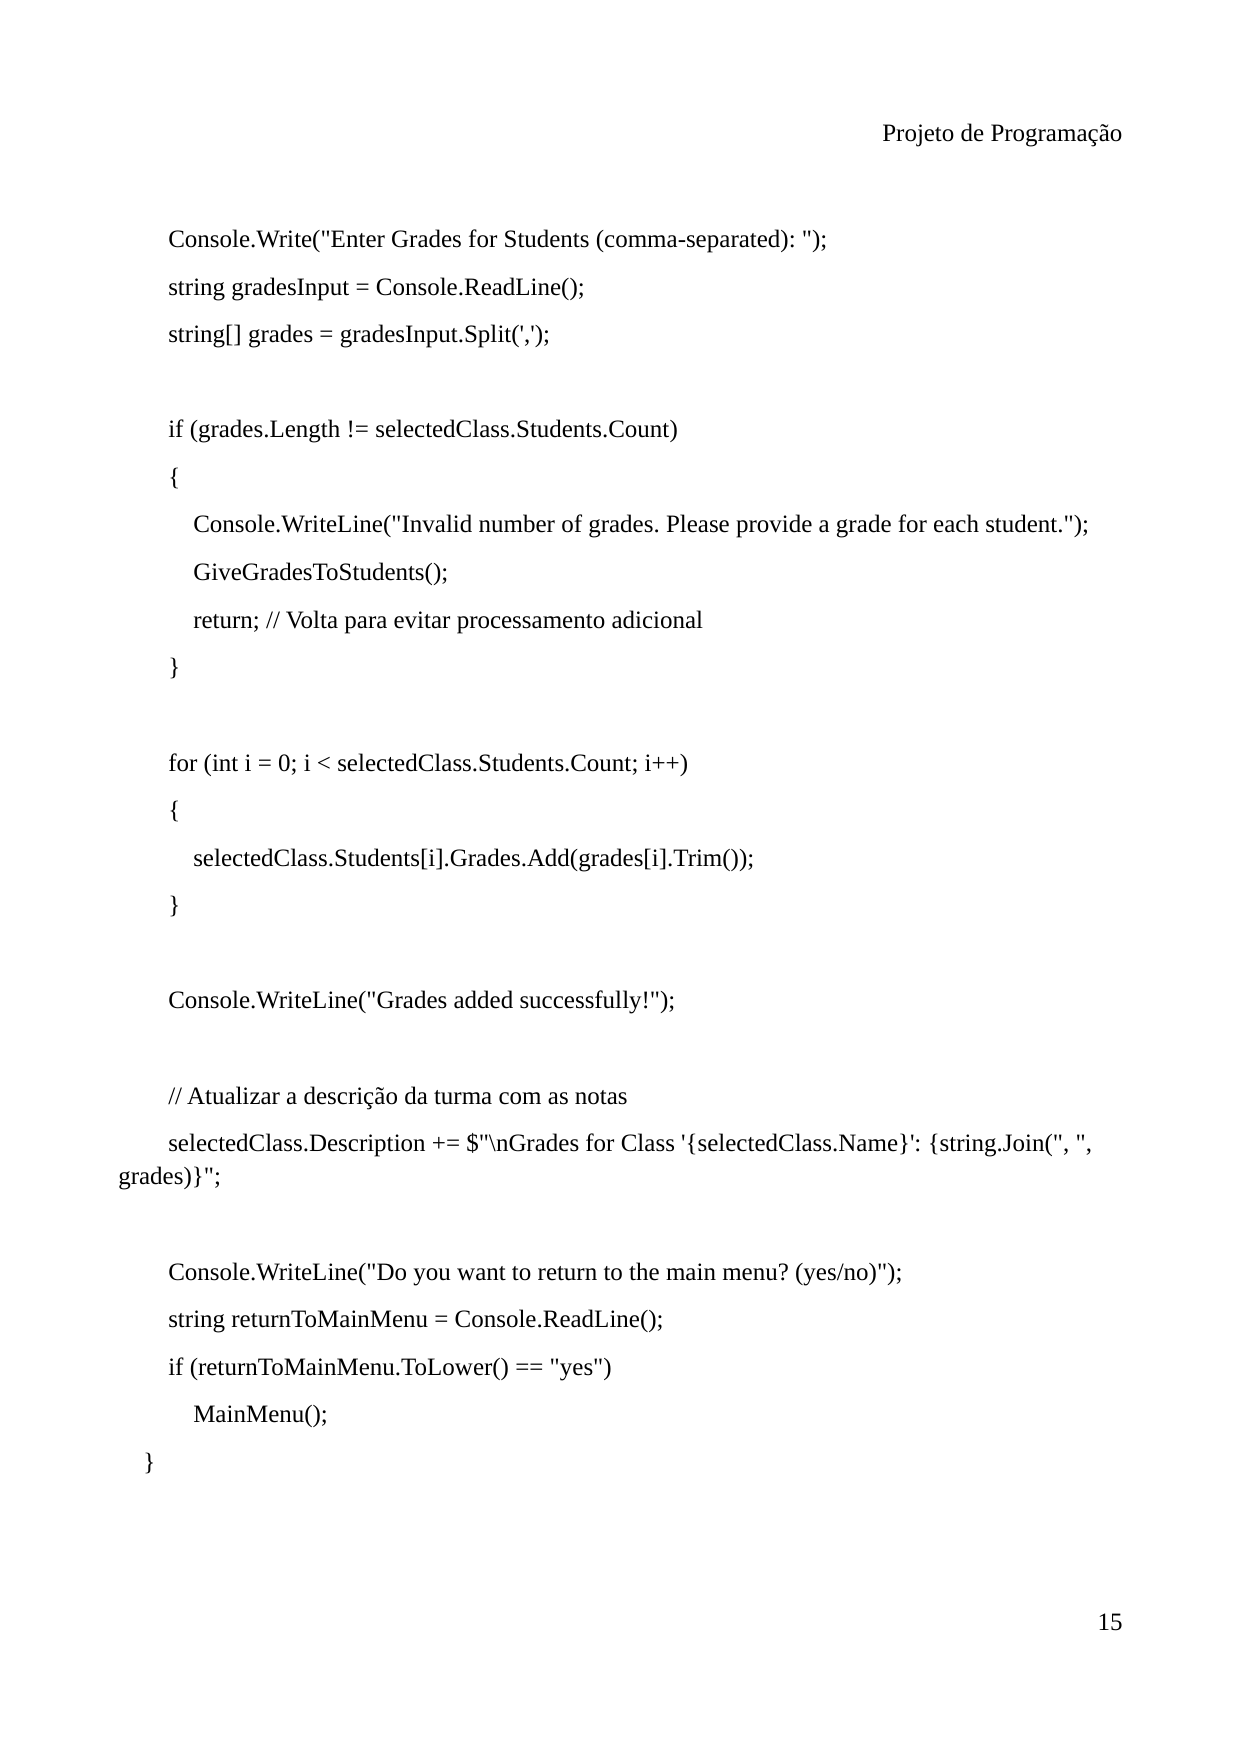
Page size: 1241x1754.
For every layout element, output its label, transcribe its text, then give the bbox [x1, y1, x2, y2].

text Console.WriteLine("Do you want to return to the main menu? (yes/no)"); [118, 1257, 1122, 1285]
text } [118, 1447, 1122, 1476]
text selectedClass.Description += $"\nGrades for Class '{selectedClass.Name}': {string.Join(", ", grades)}"; [118, 1128, 1122, 1190]
text { [118, 462, 1122, 491]
text if (returnToMainMenu.ToLower() == "yes") [118, 1352, 1122, 1381]
text MainMenu(); [118, 1399, 1122, 1428]
text // Atualizar a descrição da turma com as notas [118, 1081, 1122, 1109]
text Console.Write("Enter Grades for Students (comma-separated): "); [118, 224, 1122, 253]
text for (int i = 0; i < selectedClass.Students.Count; i++) [118, 748, 1122, 776]
text } [118, 890, 1122, 919]
text } [118, 652, 1122, 681]
text string gradesInput = Console.ReadLine(); [118, 272, 1122, 300]
text if (grades.Length != selectedClass.Students.Count) [118, 414, 1122, 443]
text Console.WriteLine("Grades added successfully!"); [118, 986, 1122, 1014]
text { [118, 795, 1122, 824]
text string returnToMainMenu = Console.ReadLine(); [118, 1304, 1122, 1333]
text string[] grades = gradesInput.Split(','); [118, 319, 1122, 348]
text selectedClass.Students[i].Grades.Add(grades[i].Trim()); [118, 843, 1122, 872]
text GiveGradesToStudents(); [118, 557, 1122, 586]
text Console.WriteLine("Invalid number of grades. Please provide a grade for each student."); [118, 509, 1122, 538]
text return; // Volta para evitar processamento adicional [118, 605, 1122, 633]
